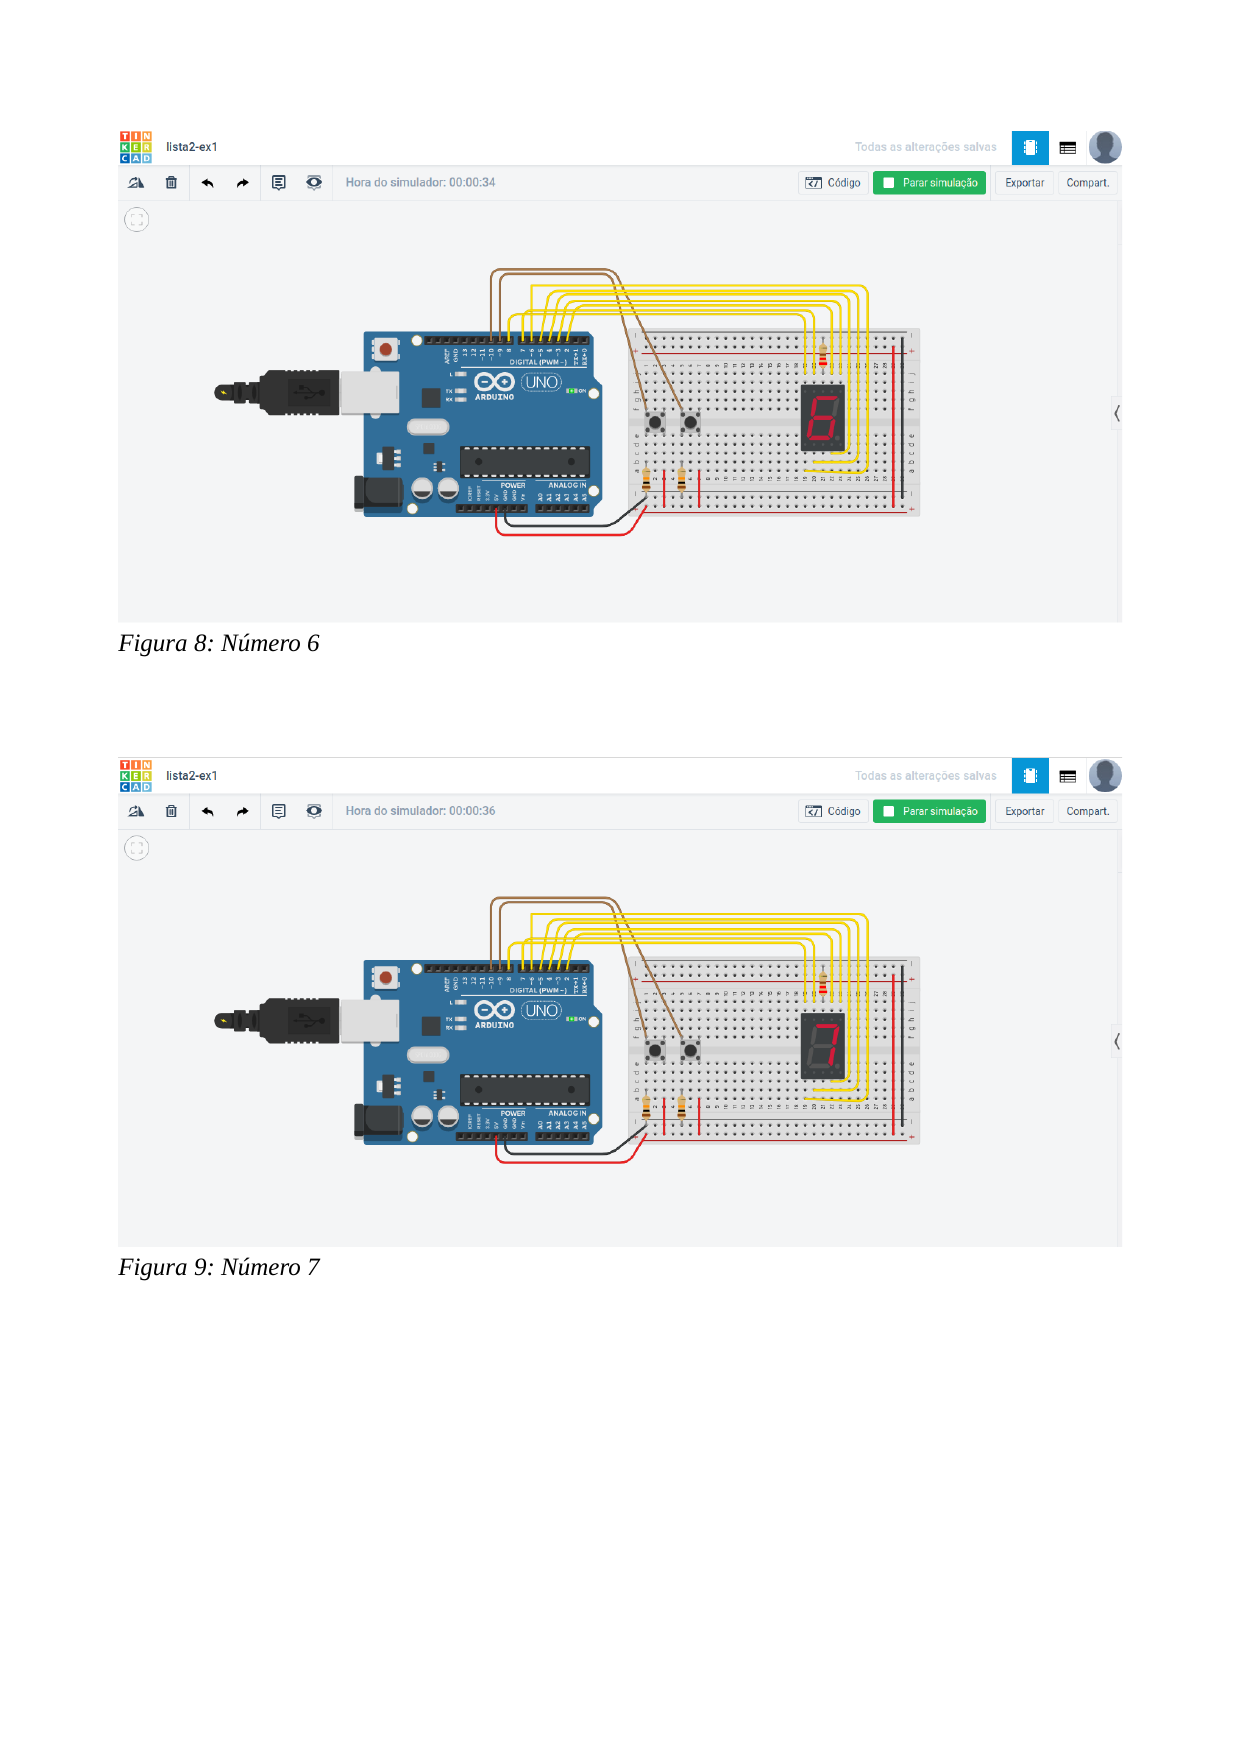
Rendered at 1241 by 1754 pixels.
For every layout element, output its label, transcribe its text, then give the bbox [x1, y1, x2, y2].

picture [118, 130, 1123, 623]
text Figura 8: Número 6 [118, 623, 1122, 656]
picture [118, 755, 1123, 1247]
picture [1025, 141, 1034, 154]
text Figura 9: Número 7 [118, 1247, 1122, 1281]
